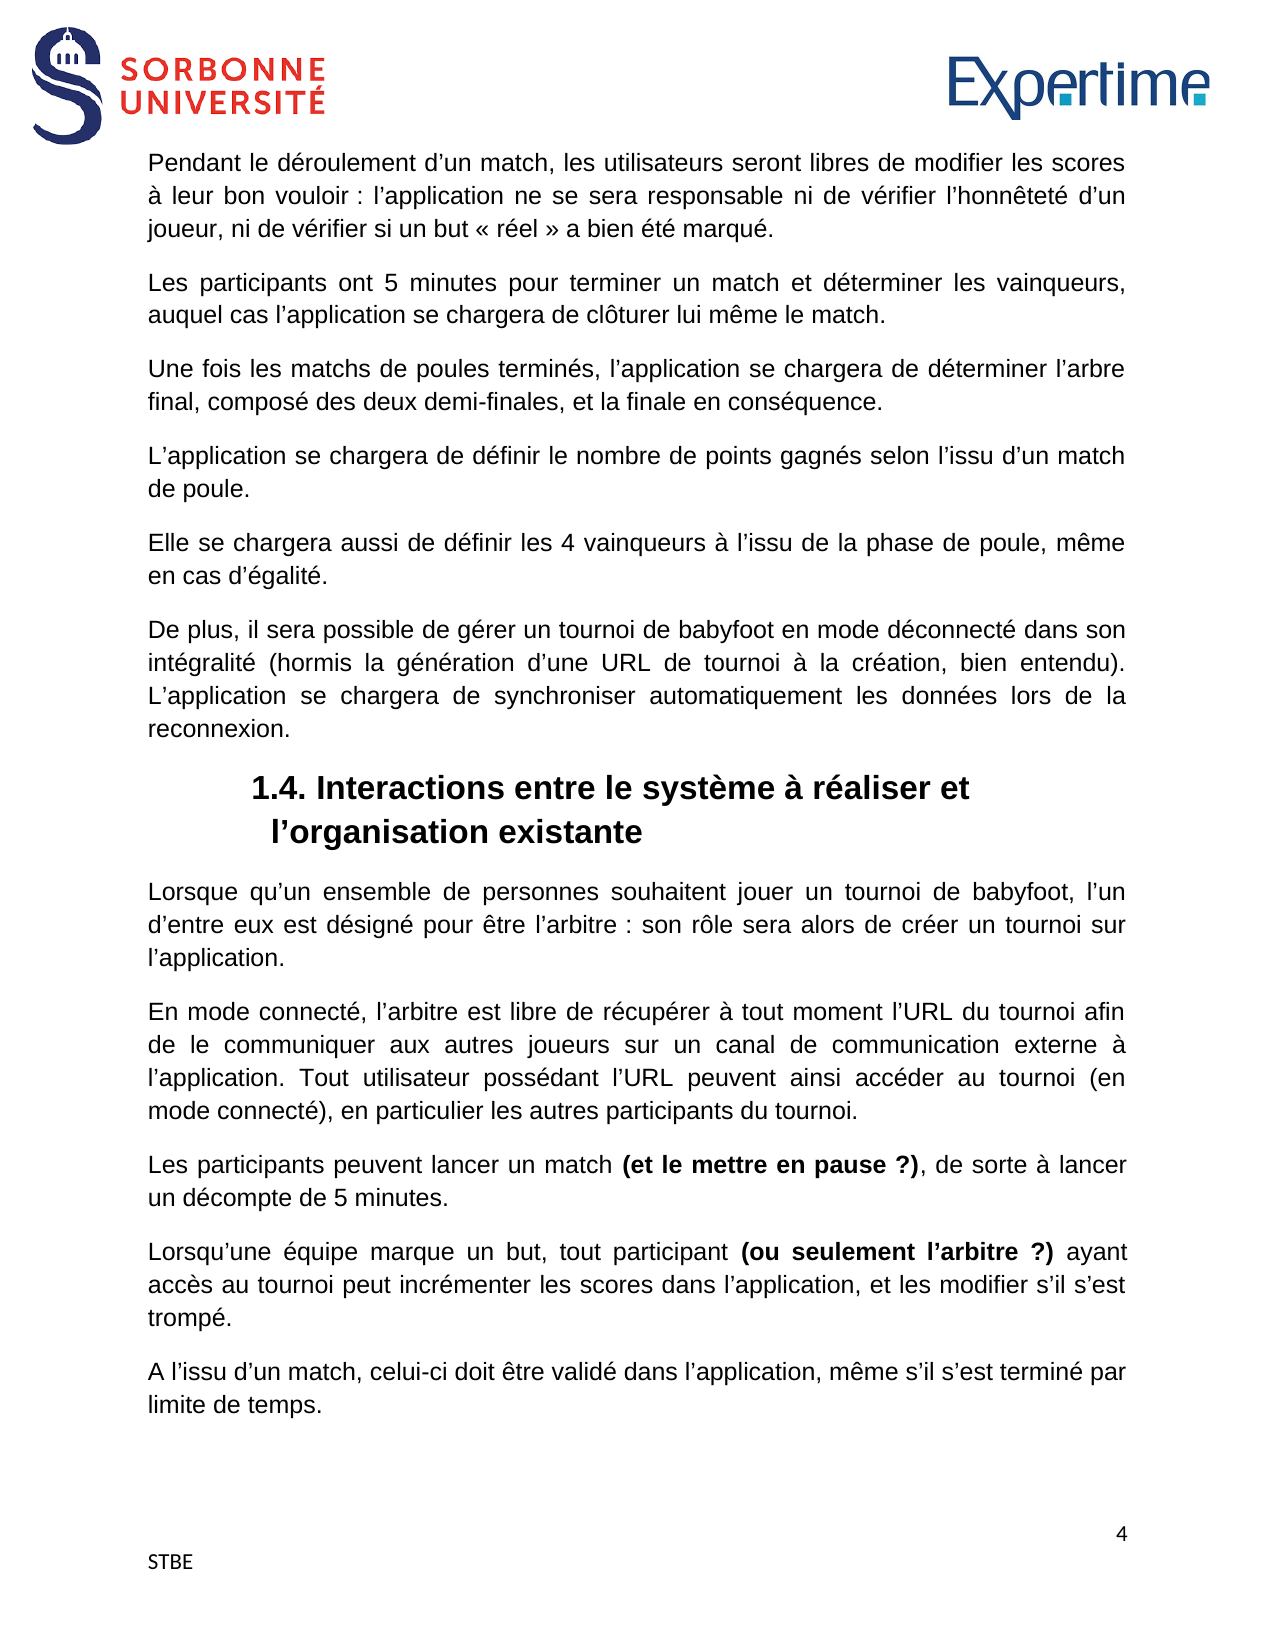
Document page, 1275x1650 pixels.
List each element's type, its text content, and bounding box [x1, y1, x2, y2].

picture [31, 26, 325, 145]
text A l’issu d’un match, celui-ci doit être validé dans l’application, même s’il s’est terminé par limite de temps. [148, 1357, 1127, 1418]
text L’application se chargera de définir le nombre de points gagnés selon l’issu d’un match de poule. [148, 441, 1127, 503]
text Une fois les matchs de poules terminés, l’application se chargera de déterminer l’arbre final, composé des deux demi-finales, et la finale en conséquence. [148, 354, 1127, 416]
text Lorsqu’une équipe marque un but, tout participant (ou seulement l’arbitre ?) ayant accès au tournoi peut incrémenter les scores dans l’application, et les modifier s’il s’est trompé. [148, 1237, 1127, 1332]
text Lorsque qu’un ensemble de personnes souhaitent jouer un tournoi de babyfoot, l’un d’entre eux est désigné pour être l’arbitre : son rôle sera alors de créer un tournoi sur l’application. [148, 877, 1127, 972]
text Les participants ont 5 minutes pour terminer un match et déterminer les vainqueurs, auquel cas l’application se chargera de clôturer lui même le match. [148, 267, 1127, 329]
text En mode connecté, l’arbitre est libre de récupérer à tout moment l’URL du tournoi afin de le communiquer aux autres joueurs sur un canal de communication externe à l’application. Tout utilisateur possédant l’URL peuvent ainsi accéder au tournoi (en mode connecté), en particulier les autres participants du tournoi. [148, 997, 1127, 1125]
text Pendant le déroulement d’un match, les utilisateurs seront libres de modifier les scores à leur bon vouloir : l’application ne se sera responsable ni de vérifier l’honnêteté d’un joueur, ni de vérifier si un but « réel » a bien été marqué. [148, 148, 1127, 242]
picture [945, 52, 1210, 120]
list Interactions entre le système à réaliser et l’organisation existante [251, 768, 1127, 851]
text De plus, il sera possible de gérer un tournoi de babyfoot en mode déconnecté dans son intégralité (hormis la génération d’une URL de tournoi à la création, bien entendu). L’application se chargera de synchroniser automatiquement les données lors de la reconnexion. [148, 615, 1127, 743]
text Elle se chargera aussi de définir les 4 vainqueurs à l’issu de la phase de poule, même en cas d’égalité. [148, 528, 1127, 590]
text Les participants peuvent lancer un match (et le mettre en pause ?), de sorte à lancer un décompte de 5 minutes. [148, 1150, 1127, 1212]
